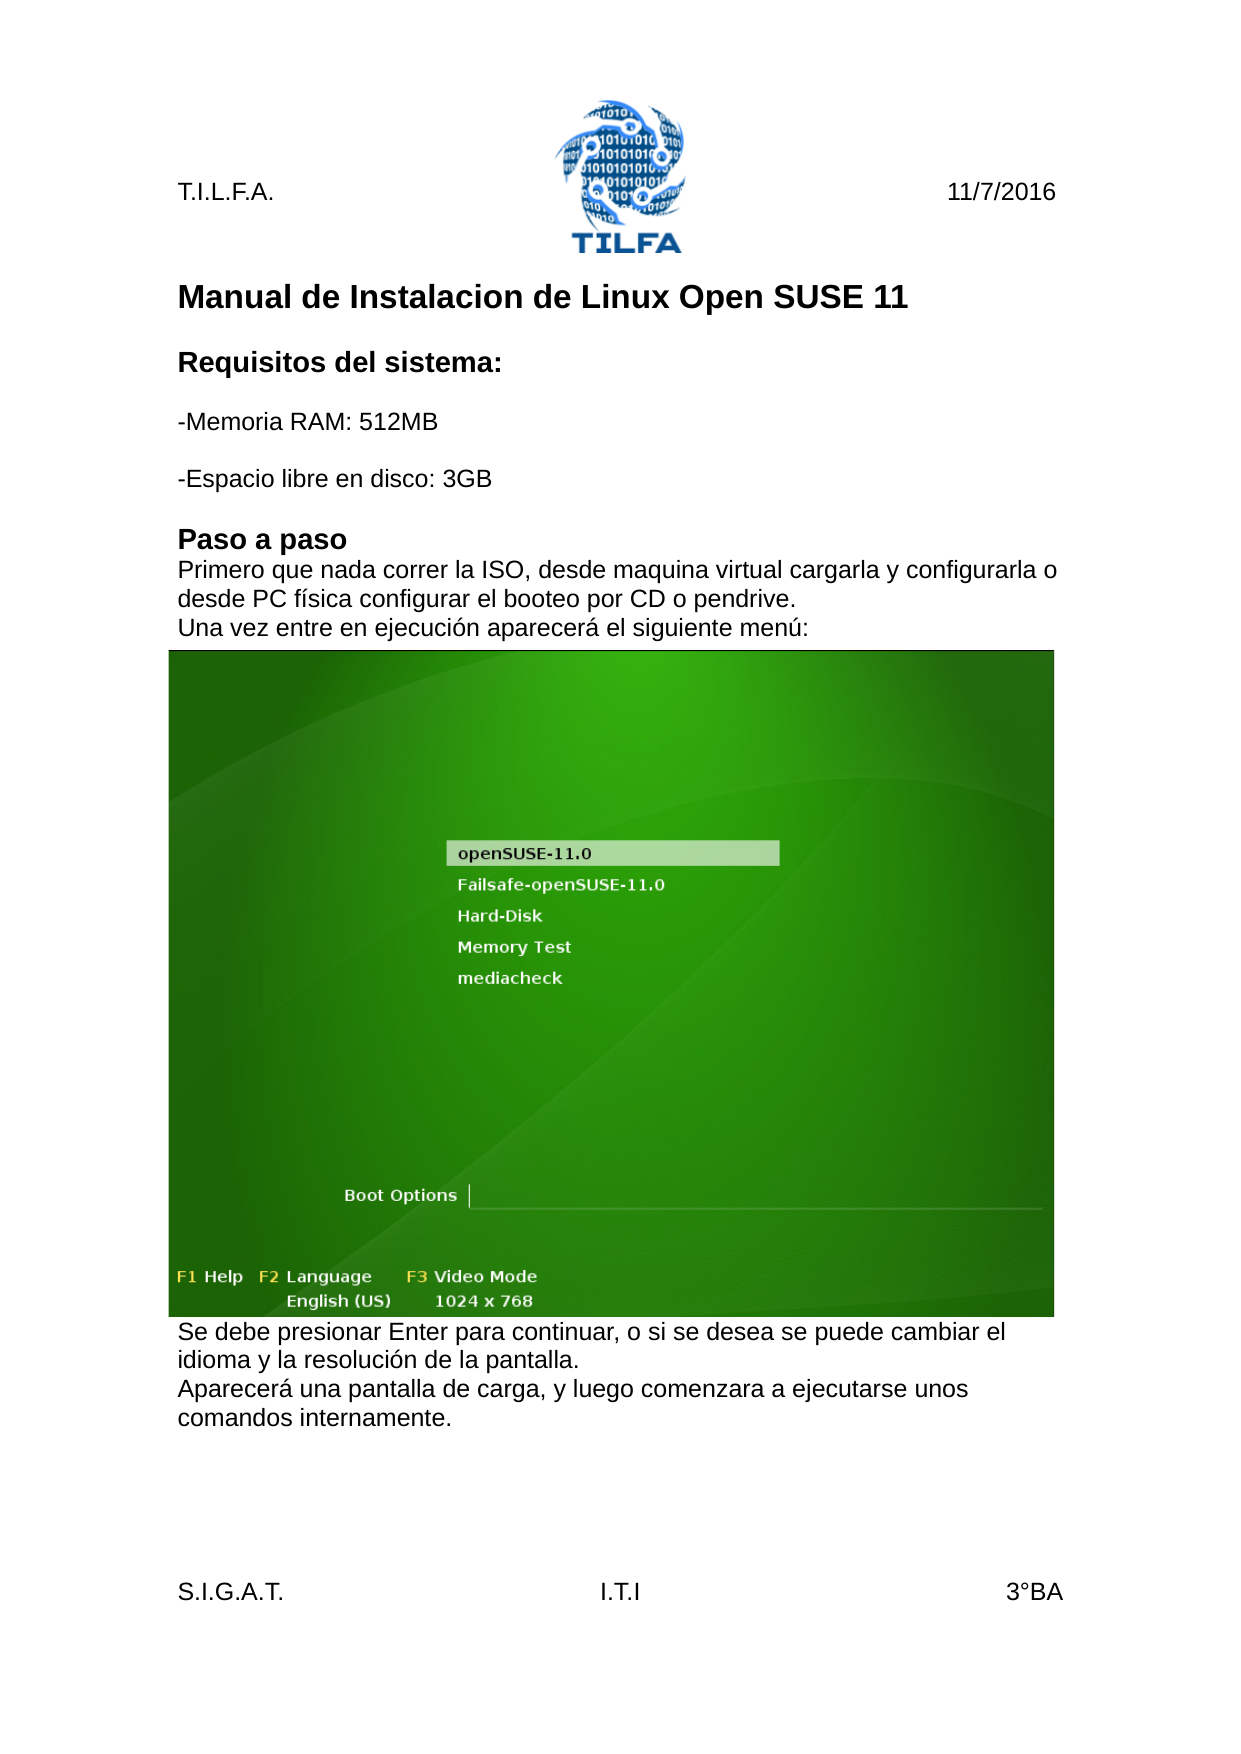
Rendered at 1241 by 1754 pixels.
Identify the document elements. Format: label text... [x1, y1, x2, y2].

text Aparecerá una pantalla de carga, y luego comenzara a ejecutarse unos comandos internamente. [177, 1374, 1063, 1432]
text -Memoria RAM: 512MB [177, 407, 1063, 436]
text -Espacio libre en disco: 3GB [177, 464, 1063, 493]
text Una vez entre en ejecución aparecerá el siguiente menú: [177, 613, 1063, 642]
text Se debe presionar Enter para continuar, o si se desea se puede cambiar el idioma y la resolución de la pantalla. [177, 642, 1063, 1374]
text Primero que nada correr la ISO, desde maquina virtual cargarla y configurarla o desde PC física configurar el booteo por CD o pendrive. [177, 556, 1063, 613]
text Manual de Instalacion de Linux Open SUSE 11 [177, 277, 1063, 316]
text Requisitos del sistema: [177, 345, 1063, 378]
picture [554, 100, 687, 253]
text Paso a paso [177, 522, 1063, 556]
